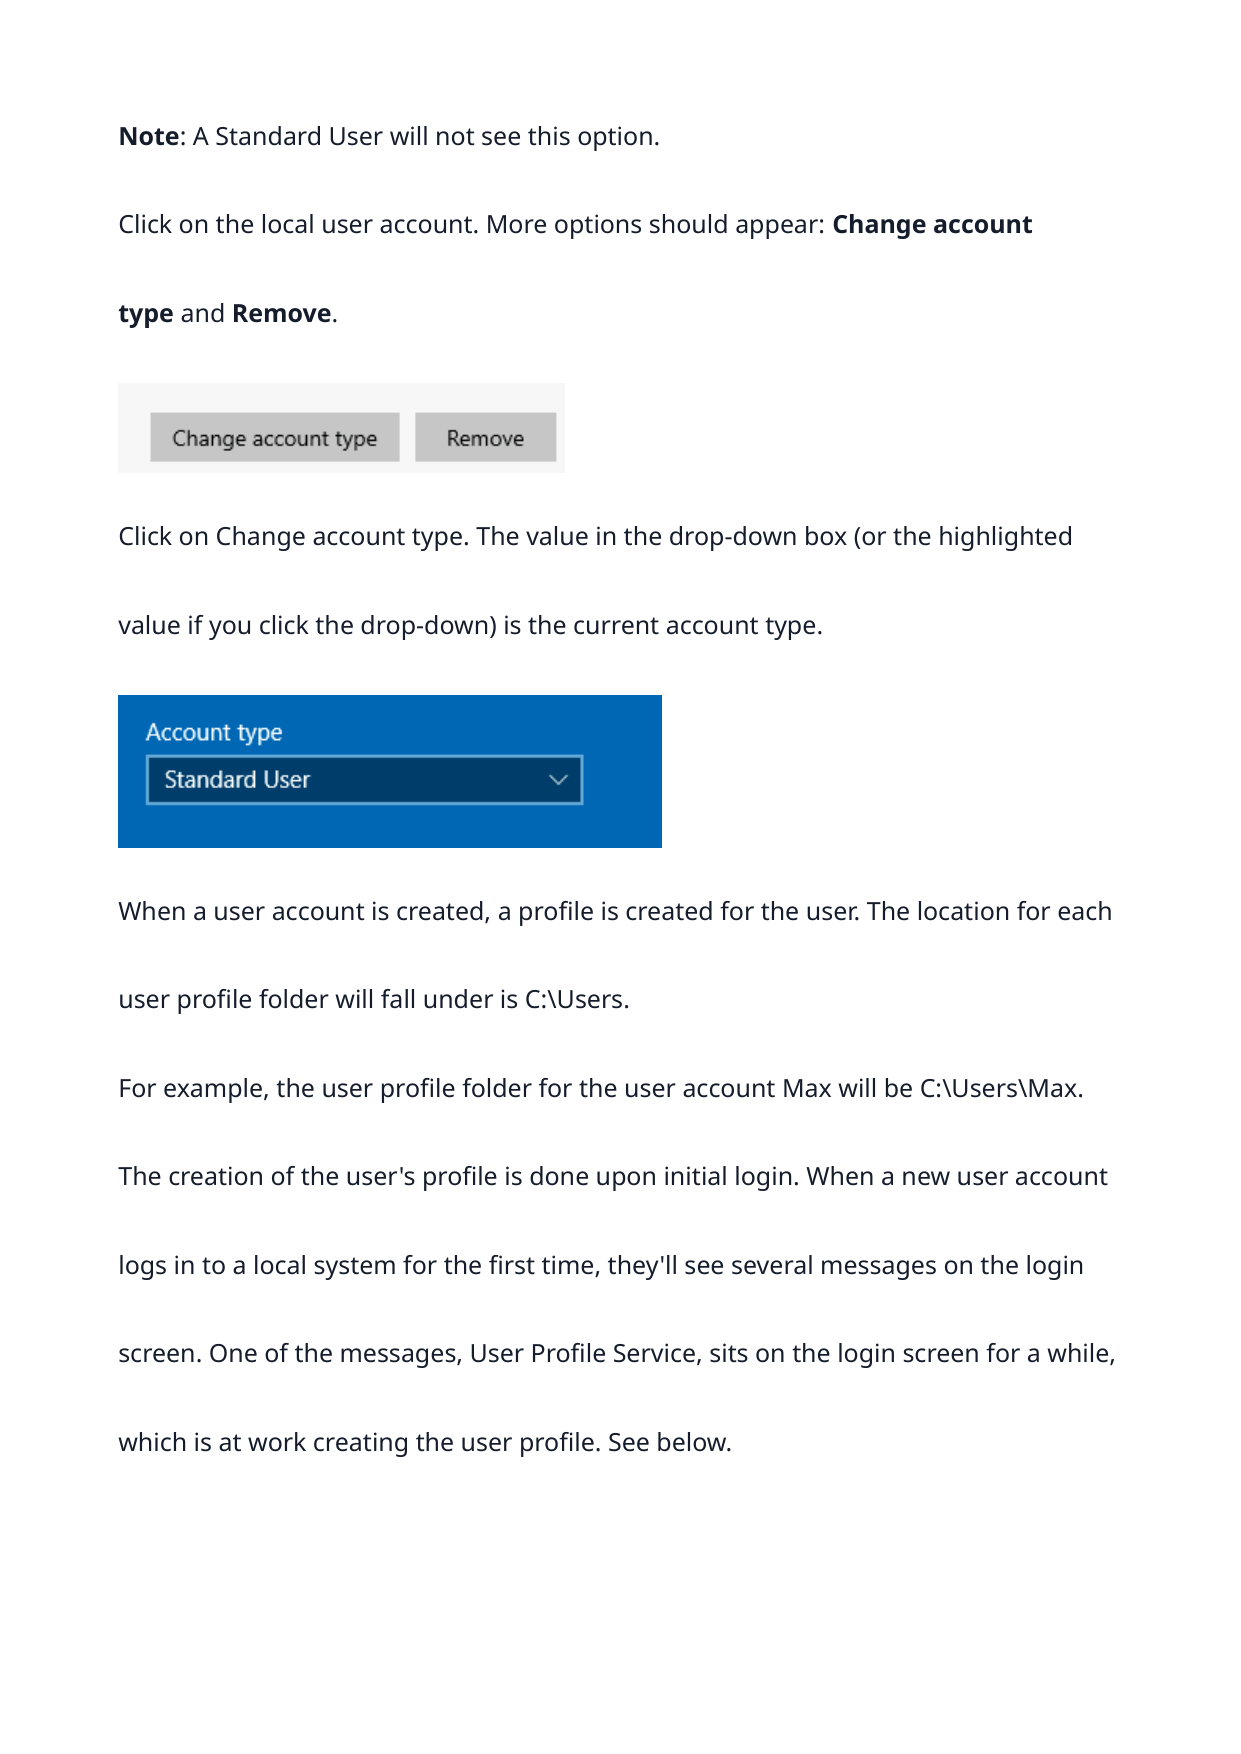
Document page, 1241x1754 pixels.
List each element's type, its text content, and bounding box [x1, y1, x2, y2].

text Note: A Standard User will not see this option. [118, 118, 1122, 152]
text For example, the user profile folder for the user account Max will be C:\Users\Max. [118, 1070, 1122, 1104]
text Click on Change account type. The value in the drop-down box (or the highlighted value if you click the drop-down) is the current account type. [118, 519, 1122, 641]
text The creation of the user's profile is done upon initial login. When a new user account logs in to a local system for the first time, they'll see several messages on the login screen. One of the messages, User Profile Service, sits on the login screen for a while, which is at work creating the user profile. See below. [118, 1159, 1122, 1459]
picture [118, 695, 662, 848]
picture [118, 383, 565, 473]
text When a user account is created, a profile is created for the user. The location for each user profile folder will fall under is C:\Users. [118, 893, 1122, 1016]
text Click on the local user account. More options should appear: Change account type and Remove. [118, 207, 1122, 329]
